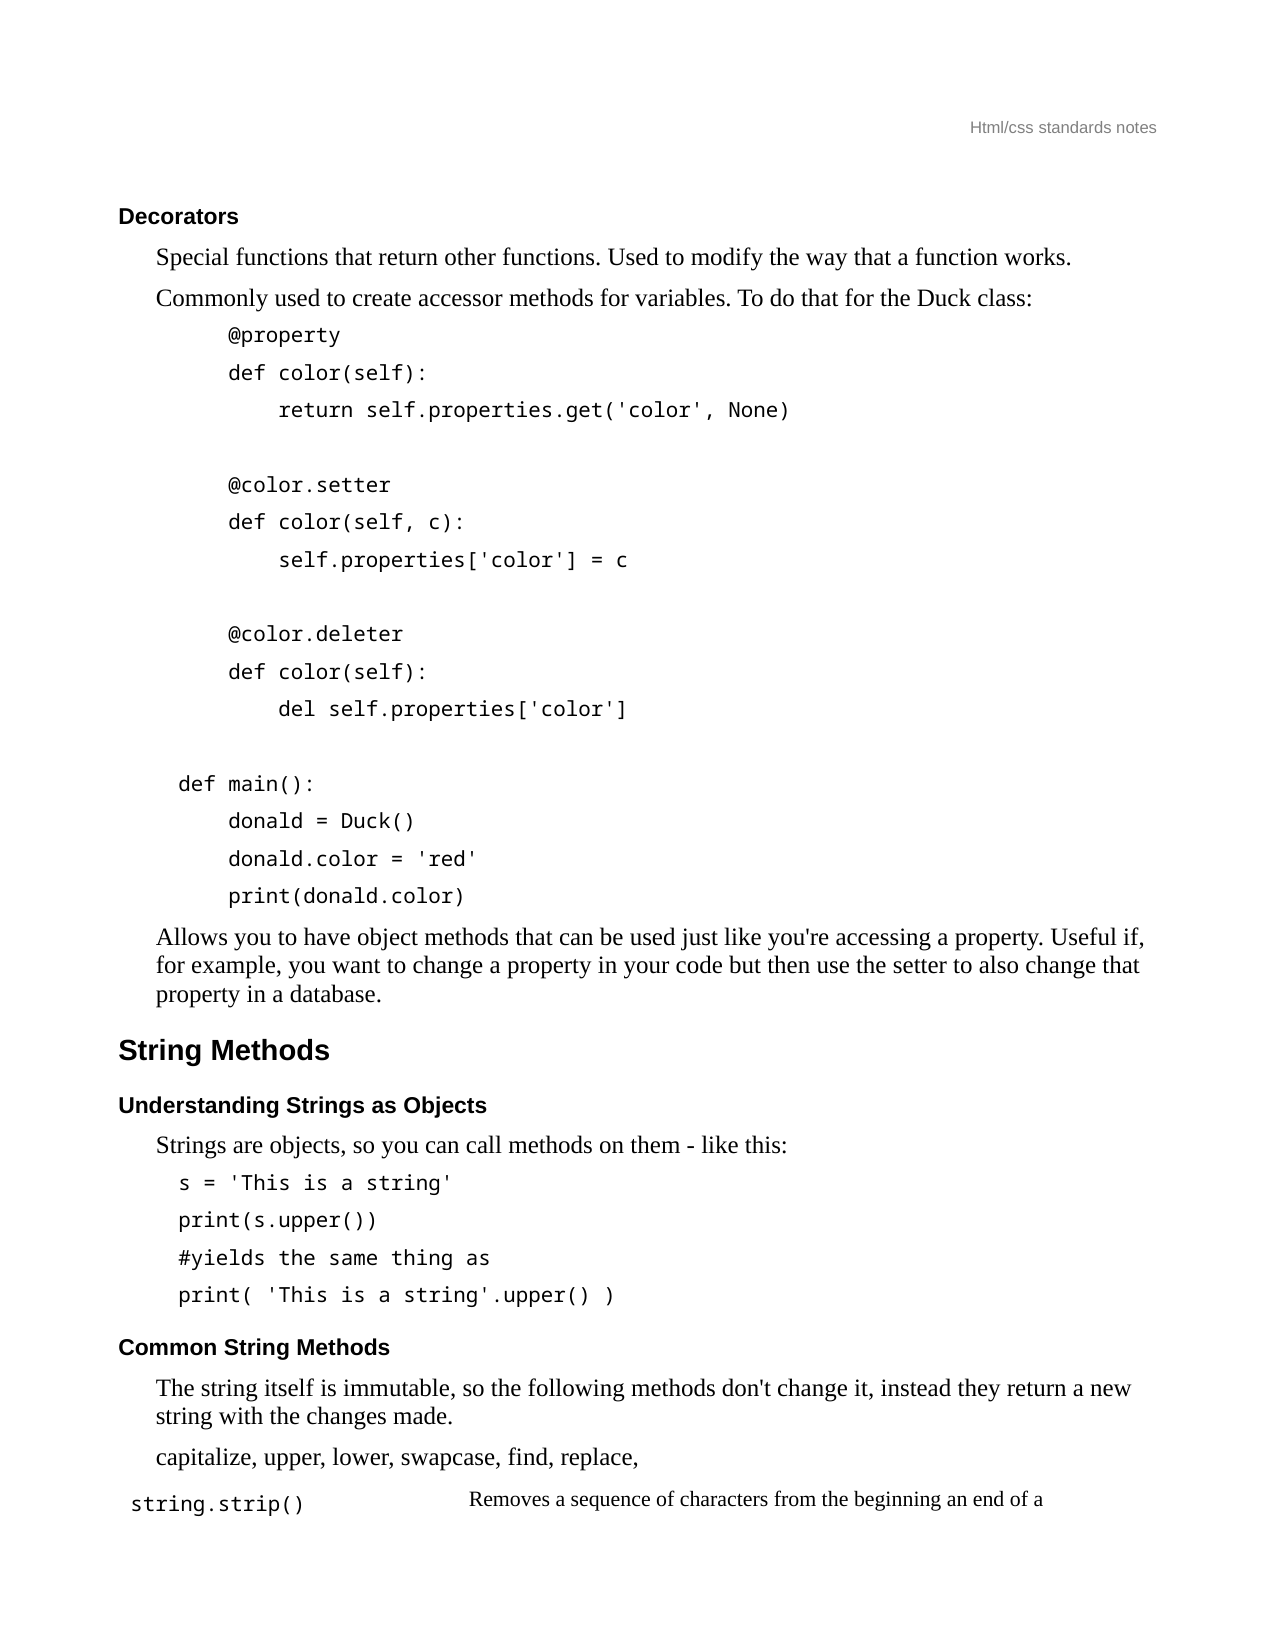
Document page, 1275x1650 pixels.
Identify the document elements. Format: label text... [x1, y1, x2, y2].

text Special functions that return other functions. Used to modify the way that a function works. [156, 242, 1157, 271]
text Commonly used to create accessor methods for variables. To do that for the Duck class: [156, 283, 1157, 311]
subtitle Common String Methods [118, 1334, 1157, 1360]
text self.properties['color'] = c [178, 545, 1157, 573]
text def color(self): [178, 358, 1157, 386]
text The string itself is immutable, so the following methods don't change it, instead they return a new string with the changes made. [156, 1373, 1157, 1430]
text return self.properties.get('color', None) [178, 395, 1157, 424]
text capitalize, upper, lower, swapcase, find, replace, [156, 1442, 1157, 1471]
text print(s.upper()) [178, 1206, 1157, 1234]
text s = 'This is a string' [178, 1168, 1157, 1197]
text @color.setter [178, 470, 1157, 498]
text print(donald.color) [178, 881, 1157, 910]
subtitle Understanding Strings as Objects [118, 1092, 1157, 1118]
text Strings are objects, so you can call methods on them - like this: [156, 1130, 1157, 1159]
text @color.deleter [178, 619, 1157, 648]
text @property [178, 320, 1157, 349]
table_header string.strip() [118, 1480, 456, 1517]
text #yields the same thing as [178, 1243, 1157, 1271]
text donald.color = 'red' [178, 844, 1157, 872]
text def main(): [178, 769, 1157, 798]
subtitle Decorators [118, 203, 1157, 229]
text def color(self, c): [178, 507, 1157, 536]
text donald = Duck() [178, 807, 1157, 835]
table_header Removes a sequence of characters from the beginning an end of a [456, 1480, 1103, 1517]
text def color(self): [178, 657, 1157, 685]
subtitle String Methods [118, 1033, 1157, 1067]
text del self.properties['color'] [178, 694, 1157, 723]
text Allows you to have object methods that can be used just like you're accessing a property. Useful if, for example, you want to change a property in your code but then use the setter to also change that property in a database. [156, 922, 1157, 1008]
text print( 'This is a string'.upper() ) [178, 1280, 1157, 1309]
